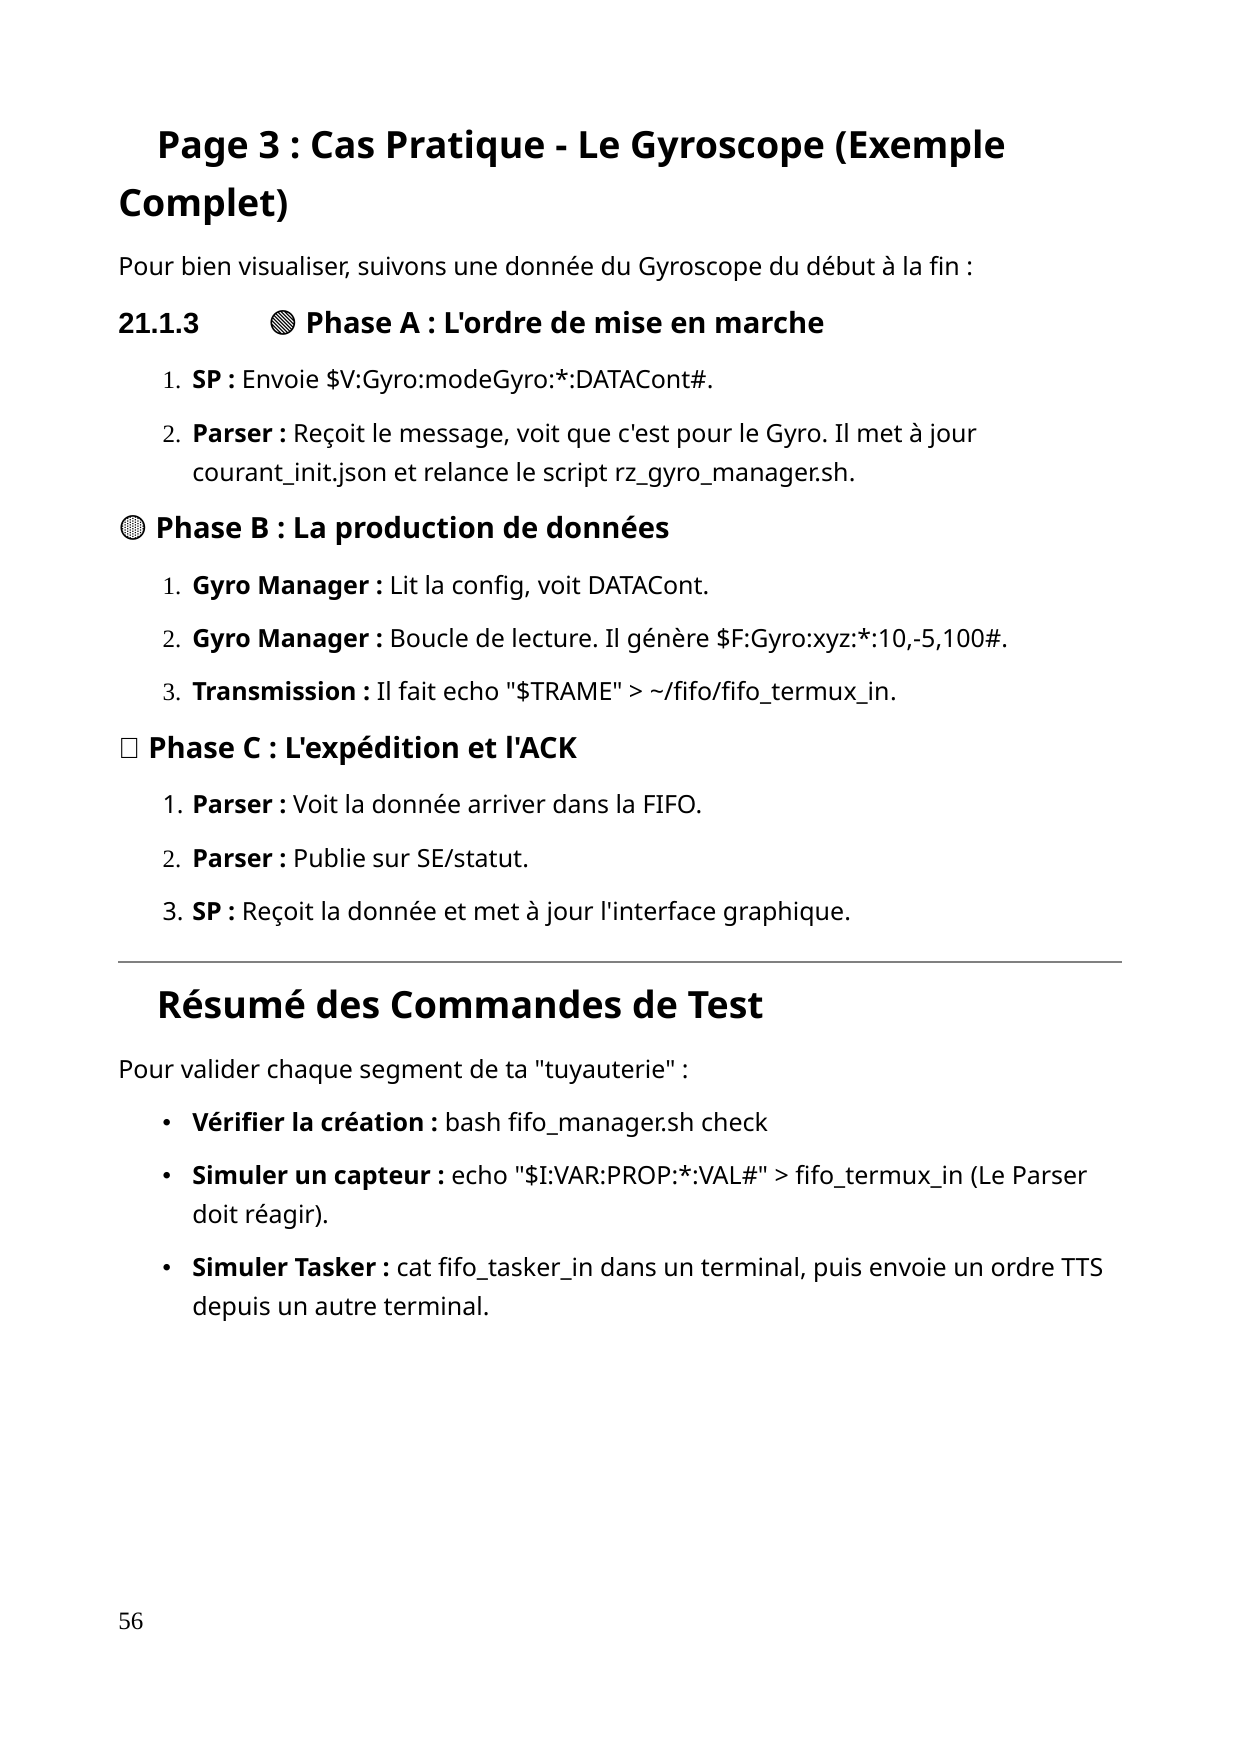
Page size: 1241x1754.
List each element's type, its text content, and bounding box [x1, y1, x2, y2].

list Parser : Publie sur SE/statut. [162, 840, 1122, 874]
subtitle 🔵 Phase C : L'expédition et l'ACK [118, 727, 1122, 767]
list Simuler un capteur : echo "$I:VAR:PROP:*:VAL#" > fifo_termux_in (Le Parser doit réagir). [162, 1158, 1122, 1231]
list Parser : Voit la donnée arriver dans la FIFO. [162, 787, 1122, 821]
subtitle 🟡 Phase B : La production de données [118, 507, 1122, 547]
list Vérifier la création : bash fifo_manager.sh check [162, 1104, 1122, 1139]
list Transmission : Il fait echo "$TRAME" > ~/fifo/fifo_termux_in. [162, 674, 1122, 708]
list Simuler Tasker : cat fifo_tasker_in dans un terminal, puis envoie un ordre TTS depuis un autre terminal. [162, 1250, 1122, 1323]
list Parser : Reçoit le message, voit que c'est pour le Gyro. Il met à jour courant_init.json et relance le script rz_gyro_manager.sh. [162, 415, 1122, 488]
text Pour valider chaque segment de ta "tuyauterie" : [118, 1051, 1122, 1085]
text Pour bien visualiser, suivons une donnée du Gyroscope du début à la fin : [118, 249, 1122, 283]
subtitle 📄 Page 3 : Cas Pratique - Le Gyroscope (Exemple Complet) [118, 118, 1122, 227]
subtitle 💡 Résumé des Commandes de Test [118, 978, 1122, 1029]
list SP : Envoie $V:Gyro:modeGyro:*:DATACont#. [162, 362, 1122, 396]
list Gyro Manager : Boucle de lecture. Il génère $F:Gyro:xyz:*:10,-5,100#. [162, 621, 1122, 655]
subtitle 🟢 Phase A : L'ordre de mise en marche [118, 302, 1122, 342]
list Gyro Manager : Lit la config, voit DATACont. [162, 567, 1122, 601]
list SP : Reçoit la donnée et met à jour l'interface graphique. [162, 894, 1122, 928]
